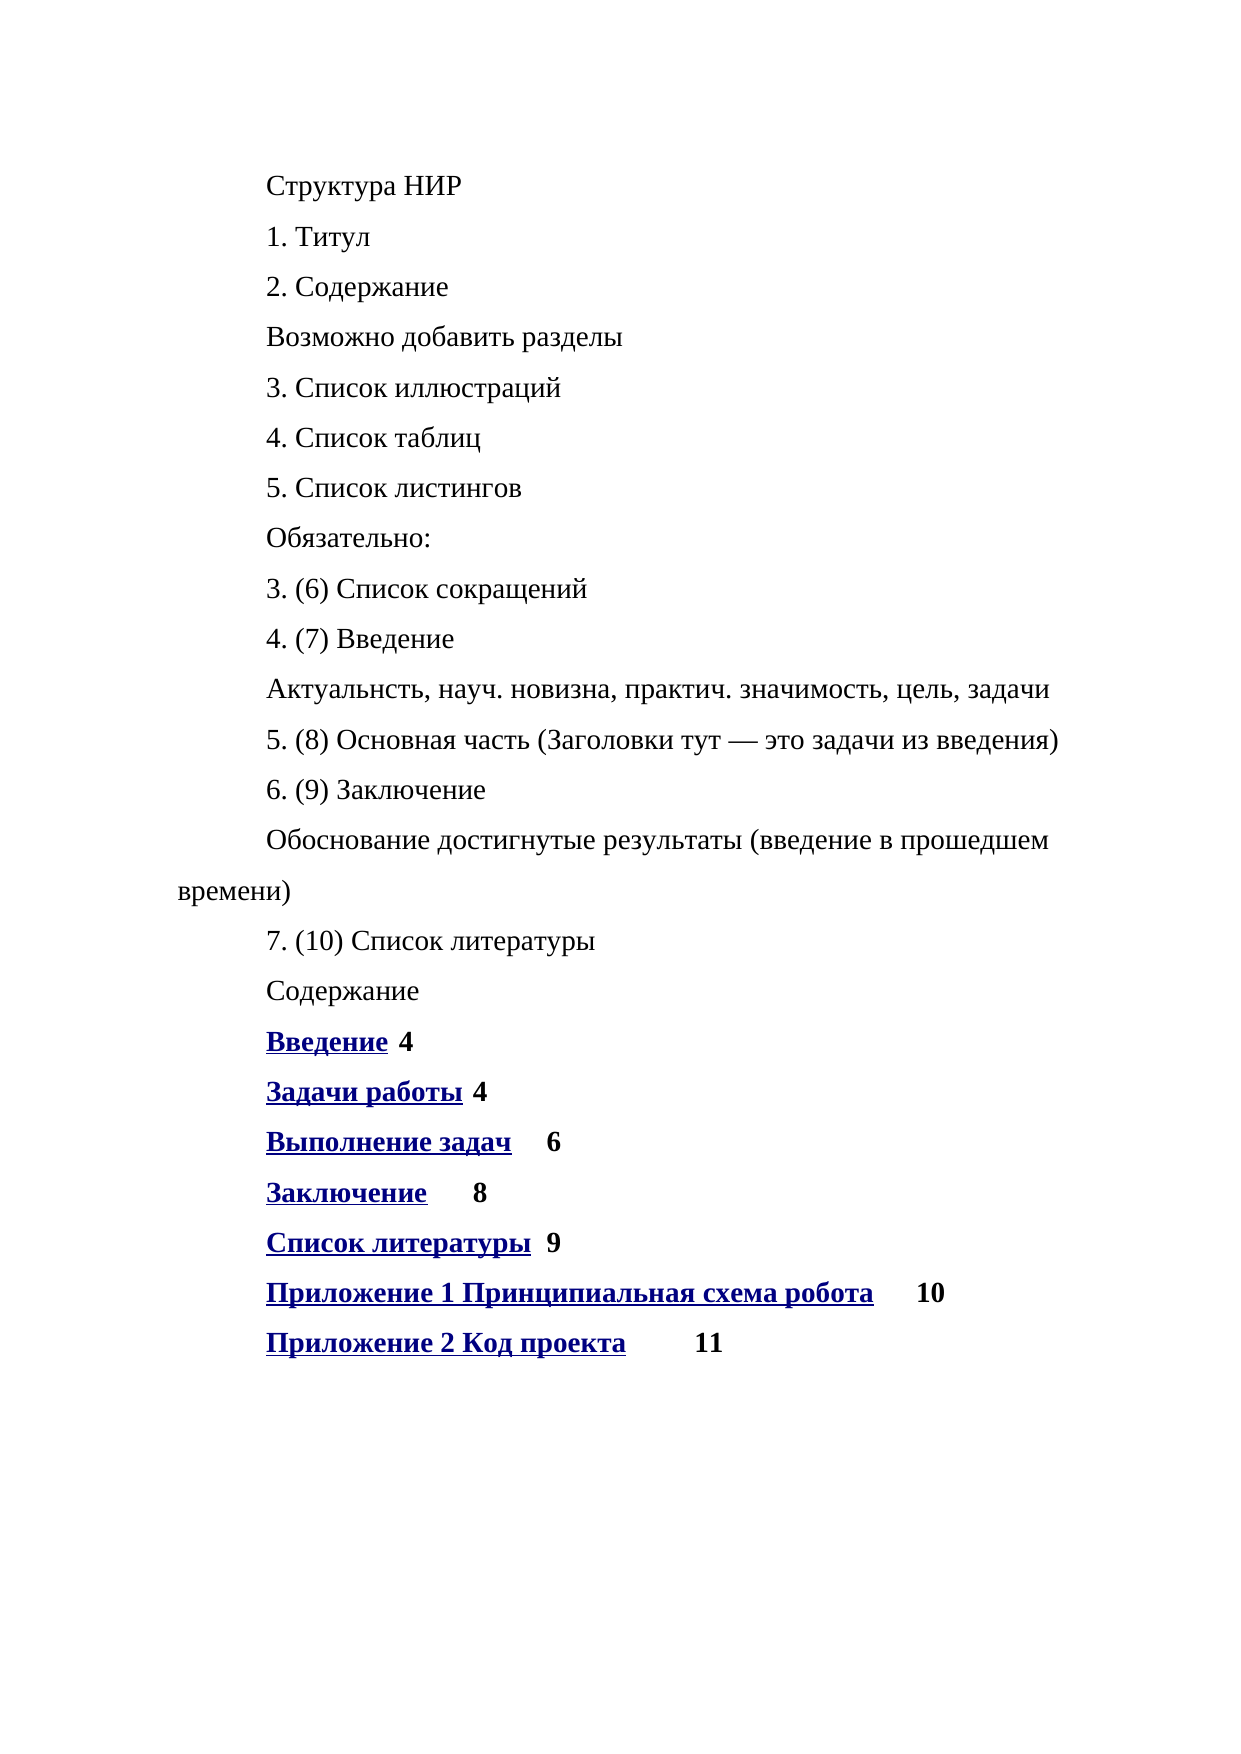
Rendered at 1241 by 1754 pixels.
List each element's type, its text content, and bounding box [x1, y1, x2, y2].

text Приложение 1 Принципиальная схема робота 10 [177, 1275, 1152, 1309]
text Обязательно: [177, 521, 1152, 554]
text Введение 4 [177, 1024, 1152, 1057]
text 3. (6) Список сокращений [177, 571, 1152, 604]
text 5. Список листингов [177, 470, 1152, 504]
text Структура НИР [177, 168, 1152, 202]
text Содержание [177, 973, 1152, 1007]
text 7. (10) Список литературы [177, 923, 1152, 957]
text Список литературы 9 [177, 1225, 1152, 1258]
text 5. (8) Основная часть (Заголовки тут — это задачи из введения) [177, 722, 1152, 755]
text Выполнение задач 6 [177, 1124, 1152, 1158]
text 6. (9) Заключение [177, 772, 1152, 806]
text 4. (7) Введение [177, 621, 1152, 655]
text Актуальнсть, науч. новизна, практич. значимость, цель, задачи [177, 672, 1152, 705]
text Задачи работы 4 [177, 1074, 1152, 1108]
text 2. Содержание [177, 269, 1152, 303]
text 4. Список таблиц [177, 420, 1152, 453]
text Заключение 8 [177, 1175, 1152, 1208]
text Обоснование достигнутые результаты (введение в прошедшем времени) [177, 822, 1152, 906]
text Приложение 2 Код проекта 11 [177, 1326, 1152, 1359]
text Возможно добавить разделы [177, 319, 1152, 353]
text 3. Список иллюстраций [177, 370, 1152, 403]
text 1. Титул [177, 219, 1152, 252]
